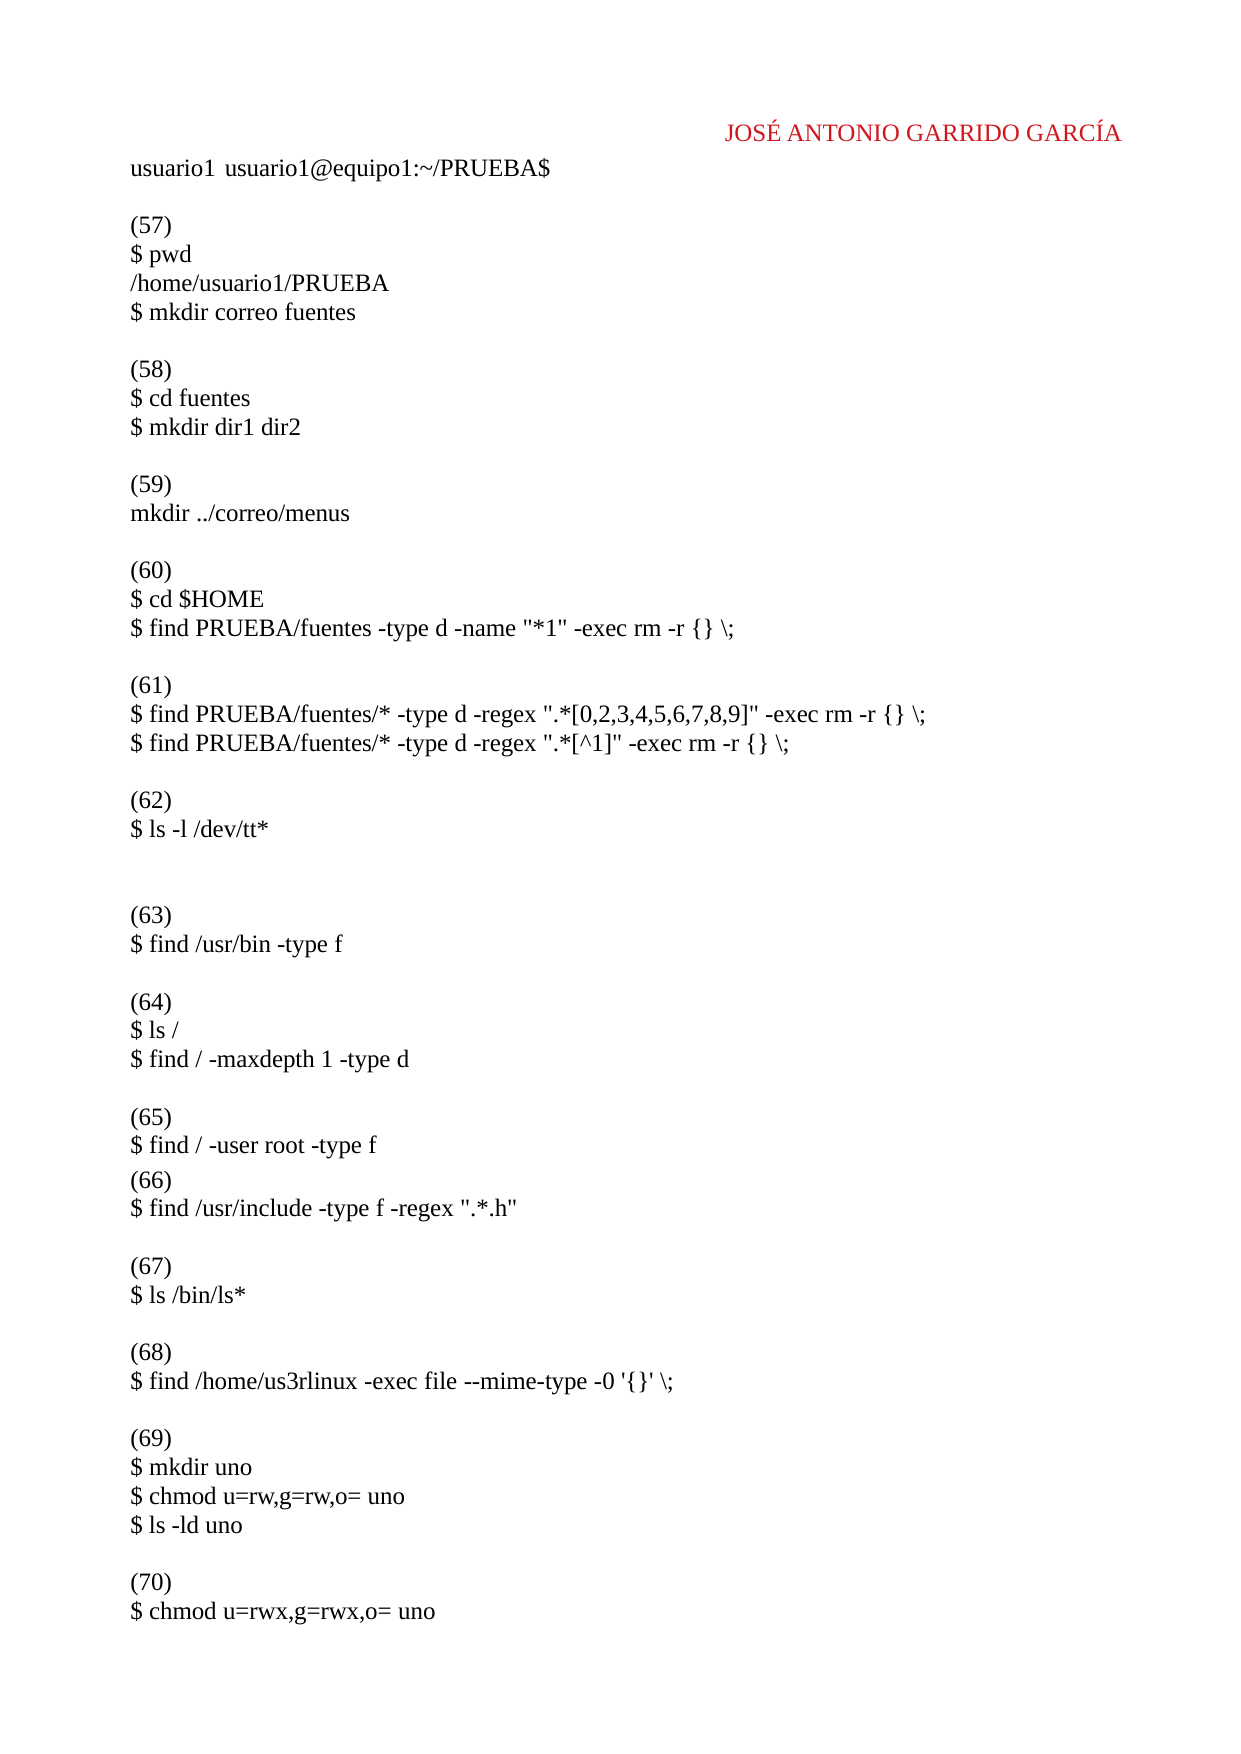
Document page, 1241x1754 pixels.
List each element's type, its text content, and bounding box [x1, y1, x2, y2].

text (58) [130, 354, 1122, 383]
text $ chmod u=rwx,g=rwx,o= uno [130, 1596, 1122, 1625]
text (69) [130, 1423, 1122, 1452]
text $ pwd [130, 239, 1122, 268]
text $ ls / [130, 1015, 1122, 1044]
text (63) [130, 900, 1122, 929]
text $ mkdir correo fuentes [130, 297, 1122, 325]
text (59) [130, 469, 1122, 498]
text $ find / -maxdepth 1 -type d [130, 1044, 1122, 1073]
text $ mkdir dir1 dir2 [130, 412, 1122, 440]
text (67) [130, 1251, 1122, 1280]
text (65) [130, 1102, 1122, 1130]
text (62) [130, 785, 1122, 814]
text $ mkdir uno [130, 1452, 1122, 1481]
text usuario1 usuario1@equipo1:~/PRUEBA$ [130, 153, 587, 182]
text $ chmod u=rw,g=rw,o= uno [130, 1481, 1122, 1510]
text (66) [130, 1165, 1122, 1193]
text $ cd $HOME [130, 584, 1122, 613]
text $ find PRUEBA/fuentes/* -type d -regex ".*[0,2,3,4,5,6,7,8,9]" -exec rm -r {} \; [130, 699, 1122, 728]
text (60) [130, 555, 1122, 584]
text (68) [130, 1337, 1122, 1366]
text $ ls -l /dev/tt* [130, 814, 1122, 843]
text $ find PRUEBA/fuentes -type d -name "*1" -exec rm -r {} \; [130, 613, 1122, 642]
text $ find PRUEBA/fuentes/* -type d -regex ".*[^1]" -exec rm -r {} \; [130, 728, 1122, 757]
text $ find /usr/include -type f -regex ".*.h" [130, 1193, 1122, 1222]
text /home/usuario1/PRUEBA [130, 268, 1122, 297]
text mkdir ../correo/menus [130, 498, 1122, 527]
text $ find /home/us3rlinux -exec file --mime-type -0 '{}' \; [130, 1366, 1122, 1395]
text $ ls /bin/ls* [130, 1280, 1122, 1308]
text $ ls -ld uno [130, 1510, 1122, 1538]
text (61) [130, 670, 1122, 699]
text $ cd fuentes [130, 383, 1122, 412]
text (70) [130, 1567, 1122, 1596]
text (57) [130, 210, 1122, 239]
text $ find / -user root -type f [130, 1130, 1122, 1159]
text (64) [130, 987, 1122, 1015]
text $ find /usr/bin -type f [130, 929, 1122, 958]
